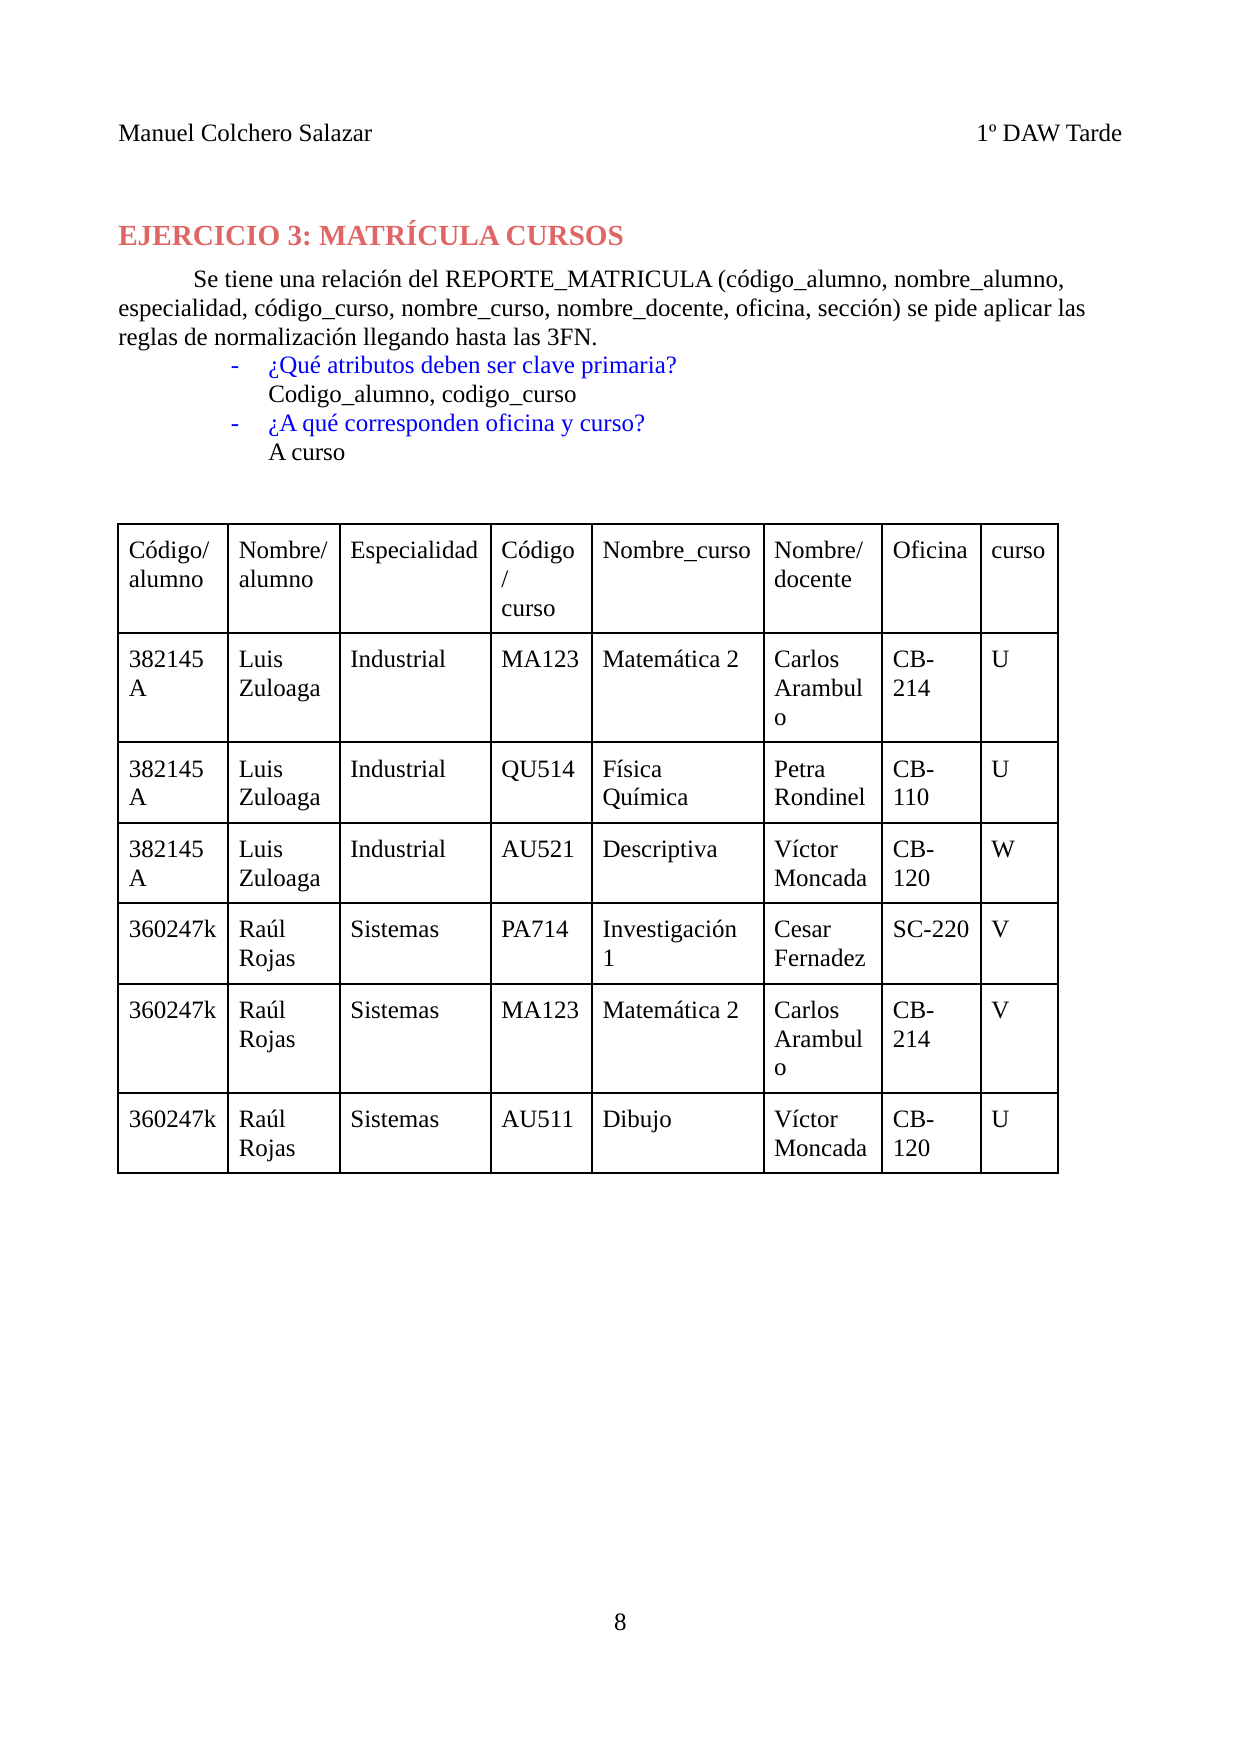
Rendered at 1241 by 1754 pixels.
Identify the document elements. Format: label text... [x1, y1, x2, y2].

table_cell Carlos Arambulo [765, 634, 881, 741]
table_header Nombre/ alumno [229, 525, 339, 632]
table_cell Matemática 2 [593, 985, 763, 1092]
table_cell Industrial [341, 824, 490, 902]
table_cell PA714 [492, 904, 591, 982]
table_cell 382145A [119, 824, 227, 902]
table_cell CB-214 [883, 985, 980, 1092]
table_cell 360247k [119, 904, 227, 982]
table_cell 382145A [119, 634, 227, 741]
table_cell CB-120 [883, 1094, 980, 1172]
table_cell 382145A [119, 743, 227, 822]
table_cell Dibujo [593, 1094, 763, 1172]
table_cell W [982, 824, 1057, 902]
list ¿A qué corresponden oficina y curso? [231, 408, 1122, 437]
table_cell U [982, 743, 1057, 822]
table_cell QU514 [492, 743, 591, 822]
table_cell V [982, 985, 1057, 1092]
table_cell Sistemas [341, 985, 490, 1092]
table_cell Luis Zuloaga [229, 824, 339, 902]
table_cell Luis Zuloaga [229, 743, 339, 822]
table_cell 360247k [119, 985, 227, 1092]
table_cell CB-214 [883, 634, 980, 741]
table_cell Sistemas [341, 904, 490, 982]
table_header Especialidad [341, 525, 490, 632]
table_cell Matemática 2 [593, 634, 763, 741]
table_cell 360247k [119, 1094, 227, 1172]
table_cell U [982, 634, 1057, 741]
table_cell MA123 [492, 634, 591, 741]
table_cell Investigación 1 [593, 904, 763, 982]
table_cell MA123 [492, 985, 591, 1092]
list ¿Qué atributos deben ser clave primaria? [231, 350, 1122, 379]
table_cell Sistemas [341, 1094, 490, 1172]
table_cell Descriptiva [593, 824, 763, 902]
table_cell V [982, 904, 1057, 982]
table_cell CB-110 [883, 743, 980, 822]
table_cell Física Química [593, 743, 763, 822]
list A curso [231, 437, 1122, 465]
table_cell Víctor Moncada [765, 824, 881, 902]
text Se tiene una relación del REPORTE_MATRICULA (código_alumno, nombre_alumno, especialidad, código_curso, nombre_curso, nombre_docente, oficina, sección) se pide aplicar las reglas de normalización llegando hasta las 3FN. [118, 264, 1122, 350]
table_cell CB-120 [883, 824, 980, 902]
table_cell Cesar Fernadez [765, 904, 881, 982]
table_header Nombre_curso [593, 525, 763, 632]
table_header Oficina [883, 525, 980, 632]
table_header Código/ alumno [119, 525, 227, 632]
table_cell AU521 [492, 824, 591, 902]
table_cell Víctor Moncada [765, 1094, 881, 1172]
table_header Código/ curso [492, 525, 591, 632]
table_header curso [982, 525, 1057, 632]
list Codigo_alumno, codigo_curso [231, 379, 1122, 408]
table_cell Raúl Rojas [229, 1094, 339, 1172]
table_cell AU511 [492, 1094, 591, 1172]
table_cell U [982, 1094, 1057, 1172]
table_cell Carlos Arambulo [765, 985, 881, 1092]
table_cell Industrial [341, 743, 490, 822]
table_header Nombre/ docente [765, 525, 881, 632]
table_cell SC-220 [883, 904, 980, 982]
table_cell Industrial [341, 634, 490, 741]
table_cell Raúl Rojas [229, 904, 339, 982]
table_cell Raúl Rojas [229, 985, 339, 1092]
table_cell Petra Rondinel [765, 743, 881, 822]
subtitle EJERCICIO 3: MATRÍCULA CURSOS [118, 218, 1122, 252]
table_cell Luis Zuloaga [229, 634, 339, 741]
